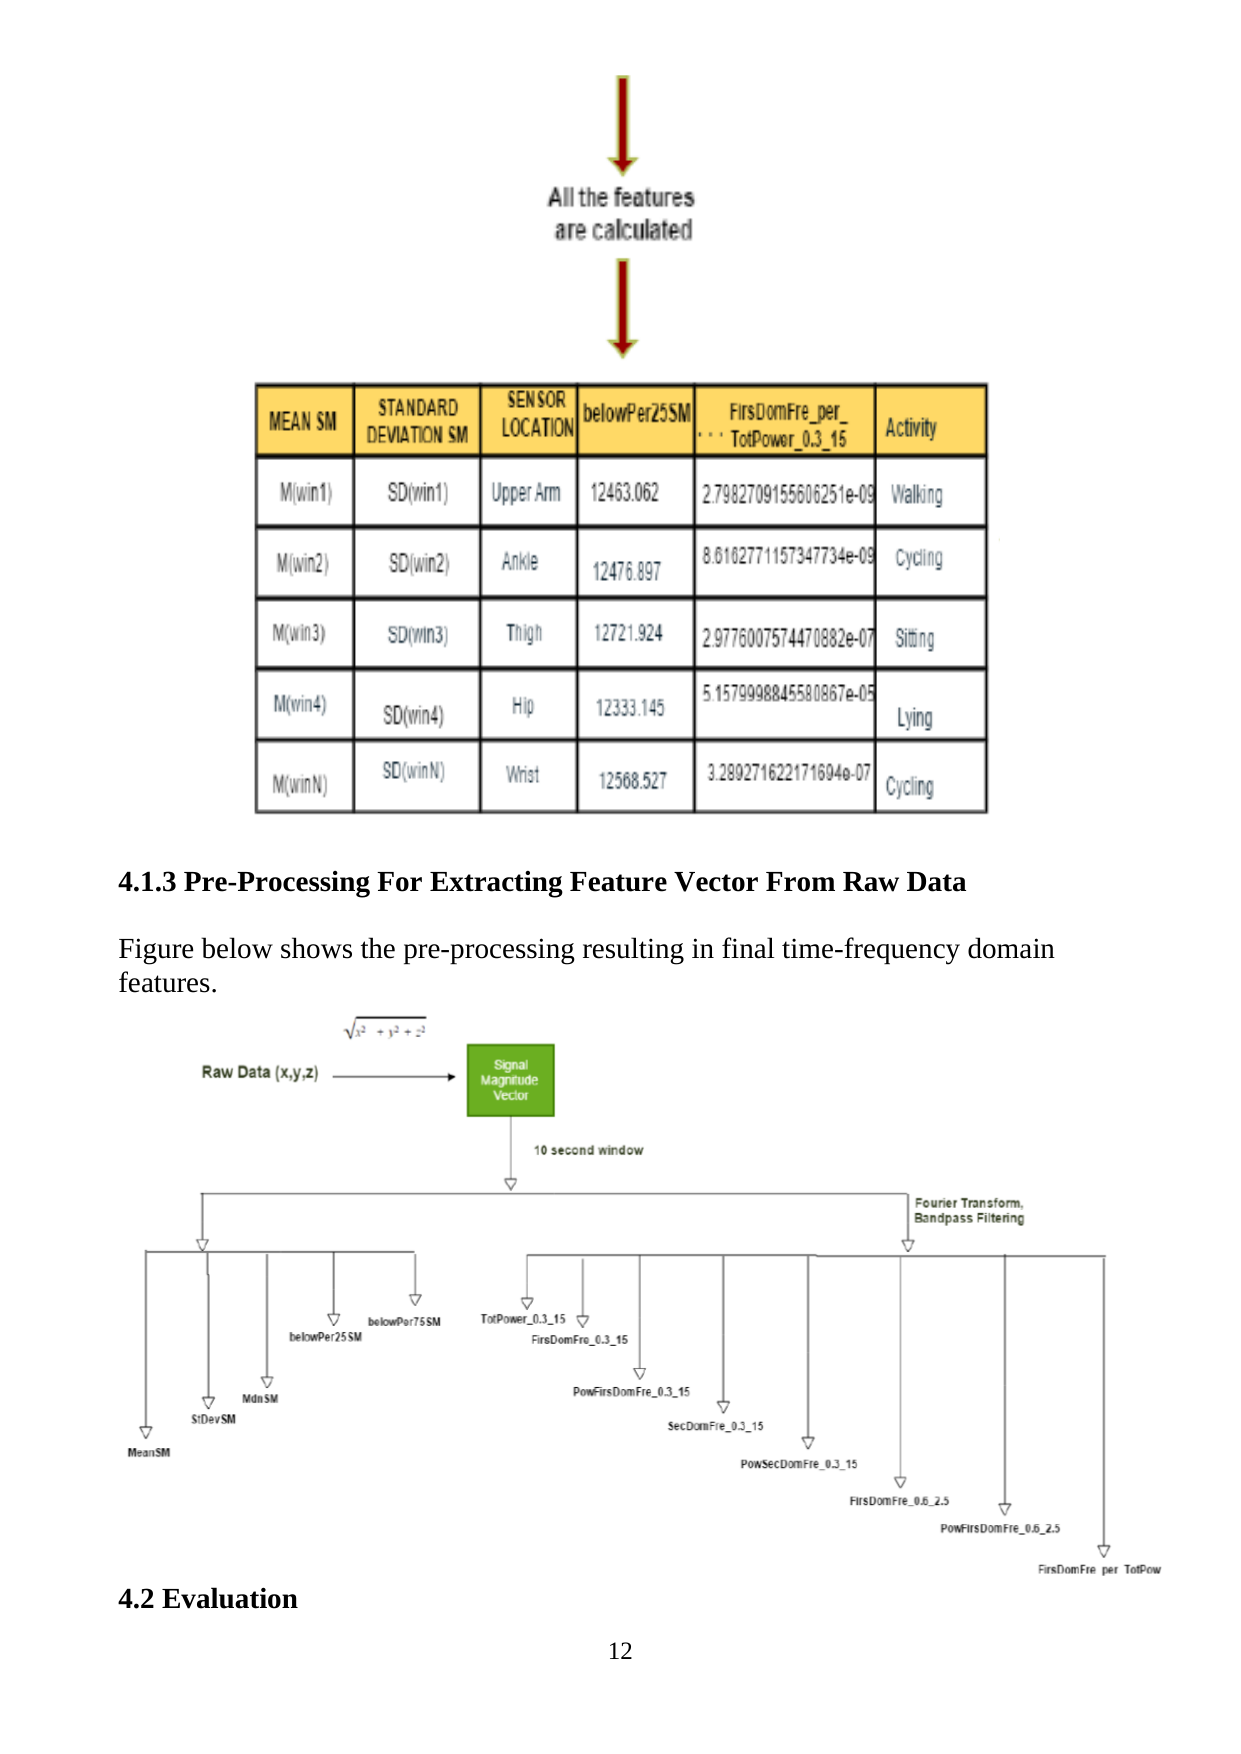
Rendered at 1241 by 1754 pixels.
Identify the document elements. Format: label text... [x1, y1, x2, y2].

text 4.1.3 Pre-Processing For Extracting Feature Vector From Raw Data [118, 864, 1122, 898]
text Figure below shows the pre-processing resulting in final time-frequency domain features. [118, 931, 1122, 998]
text 4.2 Evaluation [118, 1582, 1122, 1615]
